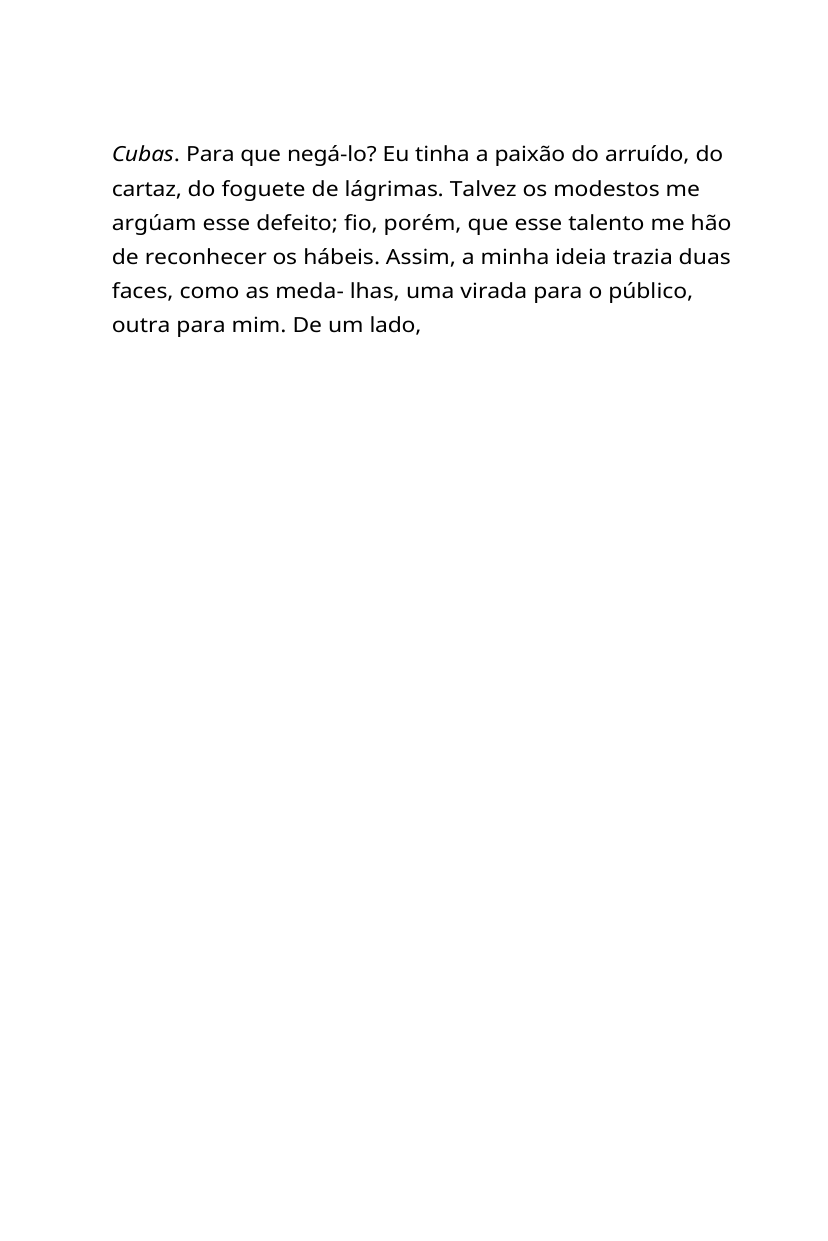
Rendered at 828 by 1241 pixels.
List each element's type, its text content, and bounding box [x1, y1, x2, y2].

text Cubas. Para que negá-lo? Eu tinha a paixão do arruído, do cartaz, do foguete de lágrimas. Talvez os modestos me argúam esse defeito; fio, porém, que esse talento me hão de reconhecer os hábeis. Assim, a minha ideia trazia duas faces, como as meda- lhas, uma virada para o público, outra para mim. De um lado, [112, 139, 745, 338]
